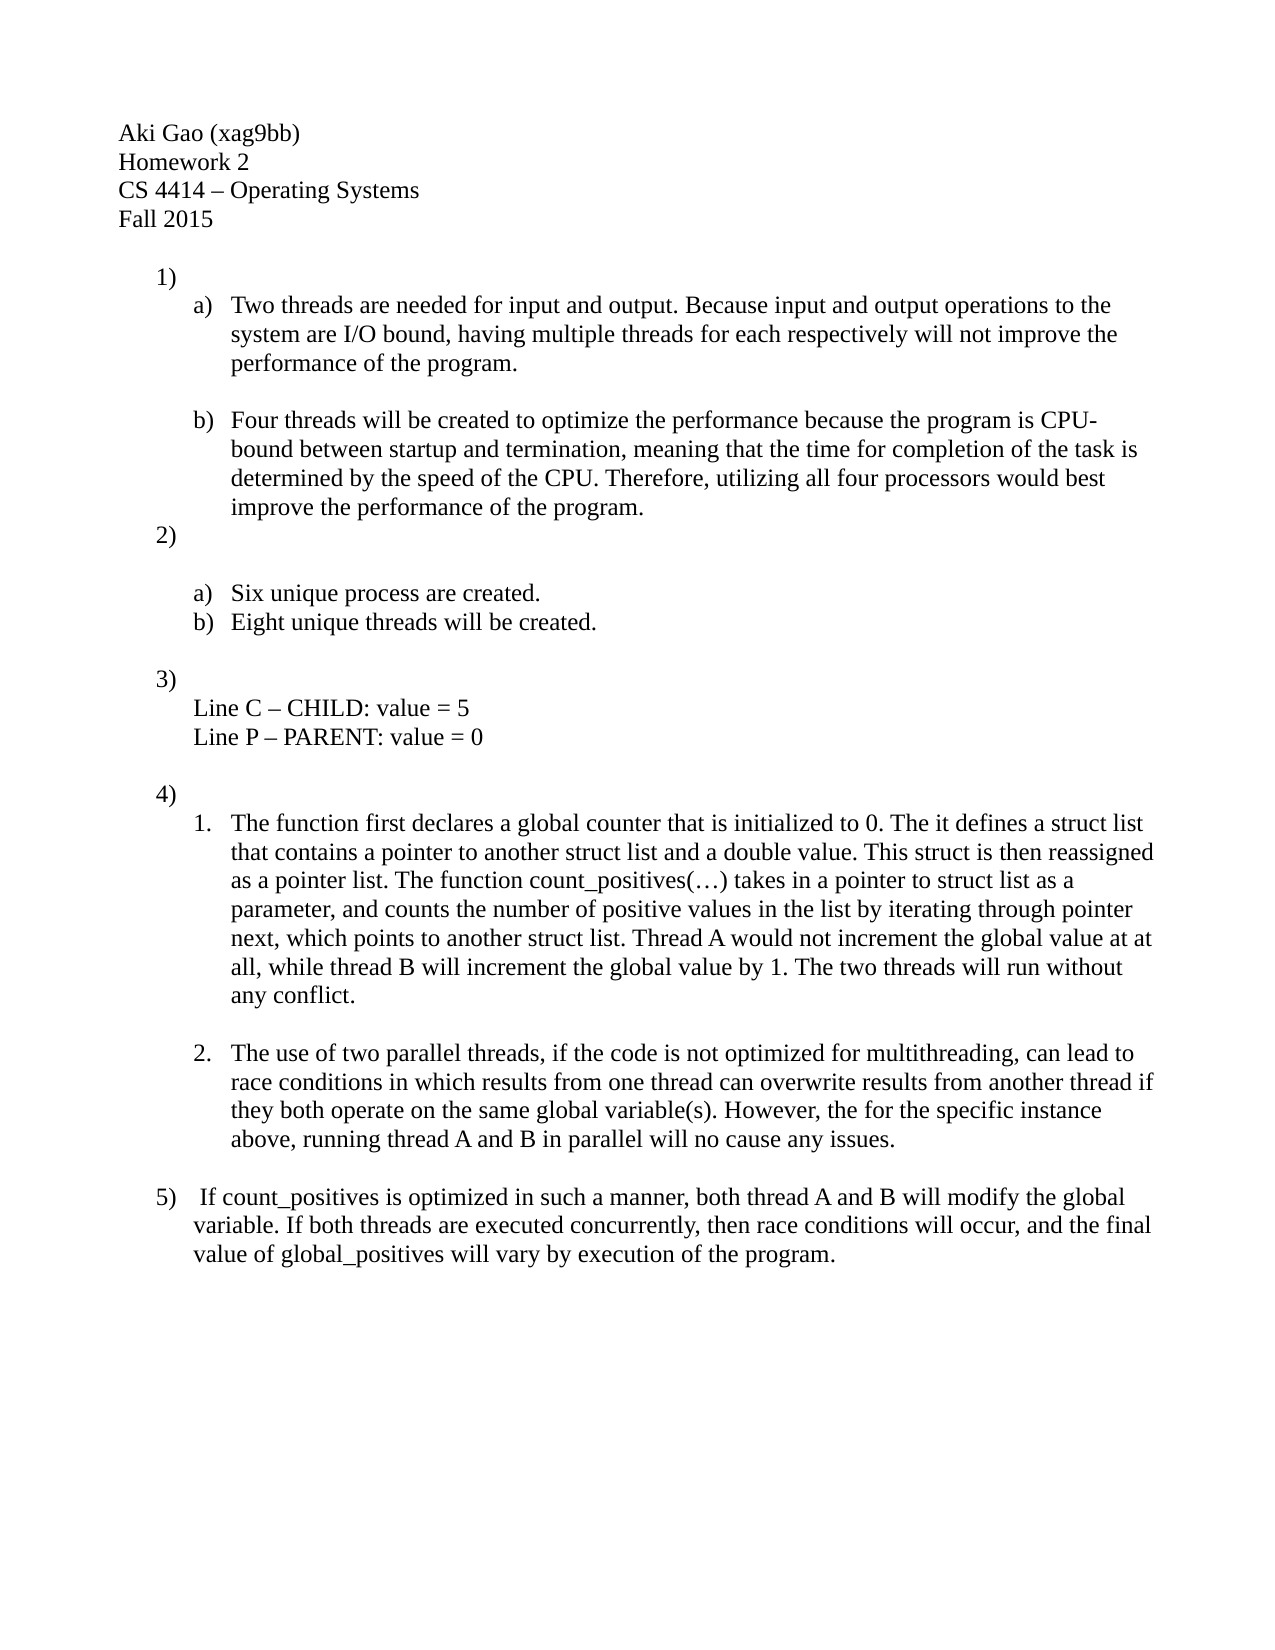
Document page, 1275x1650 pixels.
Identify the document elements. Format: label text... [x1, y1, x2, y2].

list Two threads are needed for input and output. Because input and output operations to the system are I/O bound, having multiple threads for each respectively will not improve the performance of the program. [193, 291, 1157, 377]
list Line P – PARENT: value = 0 [156, 722, 1157, 751]
list If count_positives is optimized in such a manner, both thread A and B will modify the global variable. If both threads are executed concurrently, then race conditions will occur, and the final value of global_positives will vary by execution of the program. [156, 1182, 1157, 1268]
list Eight unique threads will be created. [193, 607, 1157, 636]
list Four threads will be created to optimize the performance because the program is CPU-bound between startup and termination, meaning that the time for completion of the task is determined by the speed of the CPU. Therefore, utilizing all four processors would best improve the performance of the program. [193, 406, 1157, 521]
list The use of two parallel threads, if the code is not optimized for multithreading, can lead to race conditions in which results from one thread can overwrite results from another thread if they both operate on the same global variable(s). However, the for the specific instance above, running thread A and B in parallel will no cause any issues. [193, 1038, 1157, 1153]
list Line C – CHILD: value = 5 [156, 693, 1157, 722]
list Six unique process are created. [193, 578, 1157, 607]
list The function first declares a global counter that is initialized to 0. The it defines a struct list that contains a pointer to another struct list and a double value. This struct is then reassigned as a pointer list. The function count_positives(…) takes in a pointer to struct list as a parameter, and counts the number of positive values in the list by iterating through pointer next, which points to another struct list. Thread A would not increment the global value at at all, while thread B will increment the global value by 1. The two threads will run without any conflict. [193, 808, 1157, 1009]
text Fall 2015 [118, 204, 1157, 233]
text CS 4414 – Operating Systems [118, 176, 1157, 204]
text Aki Gao (xag9bb) [118, 118, 1157, 147]
text Homework 2 [118, 147, 1157, 176]
